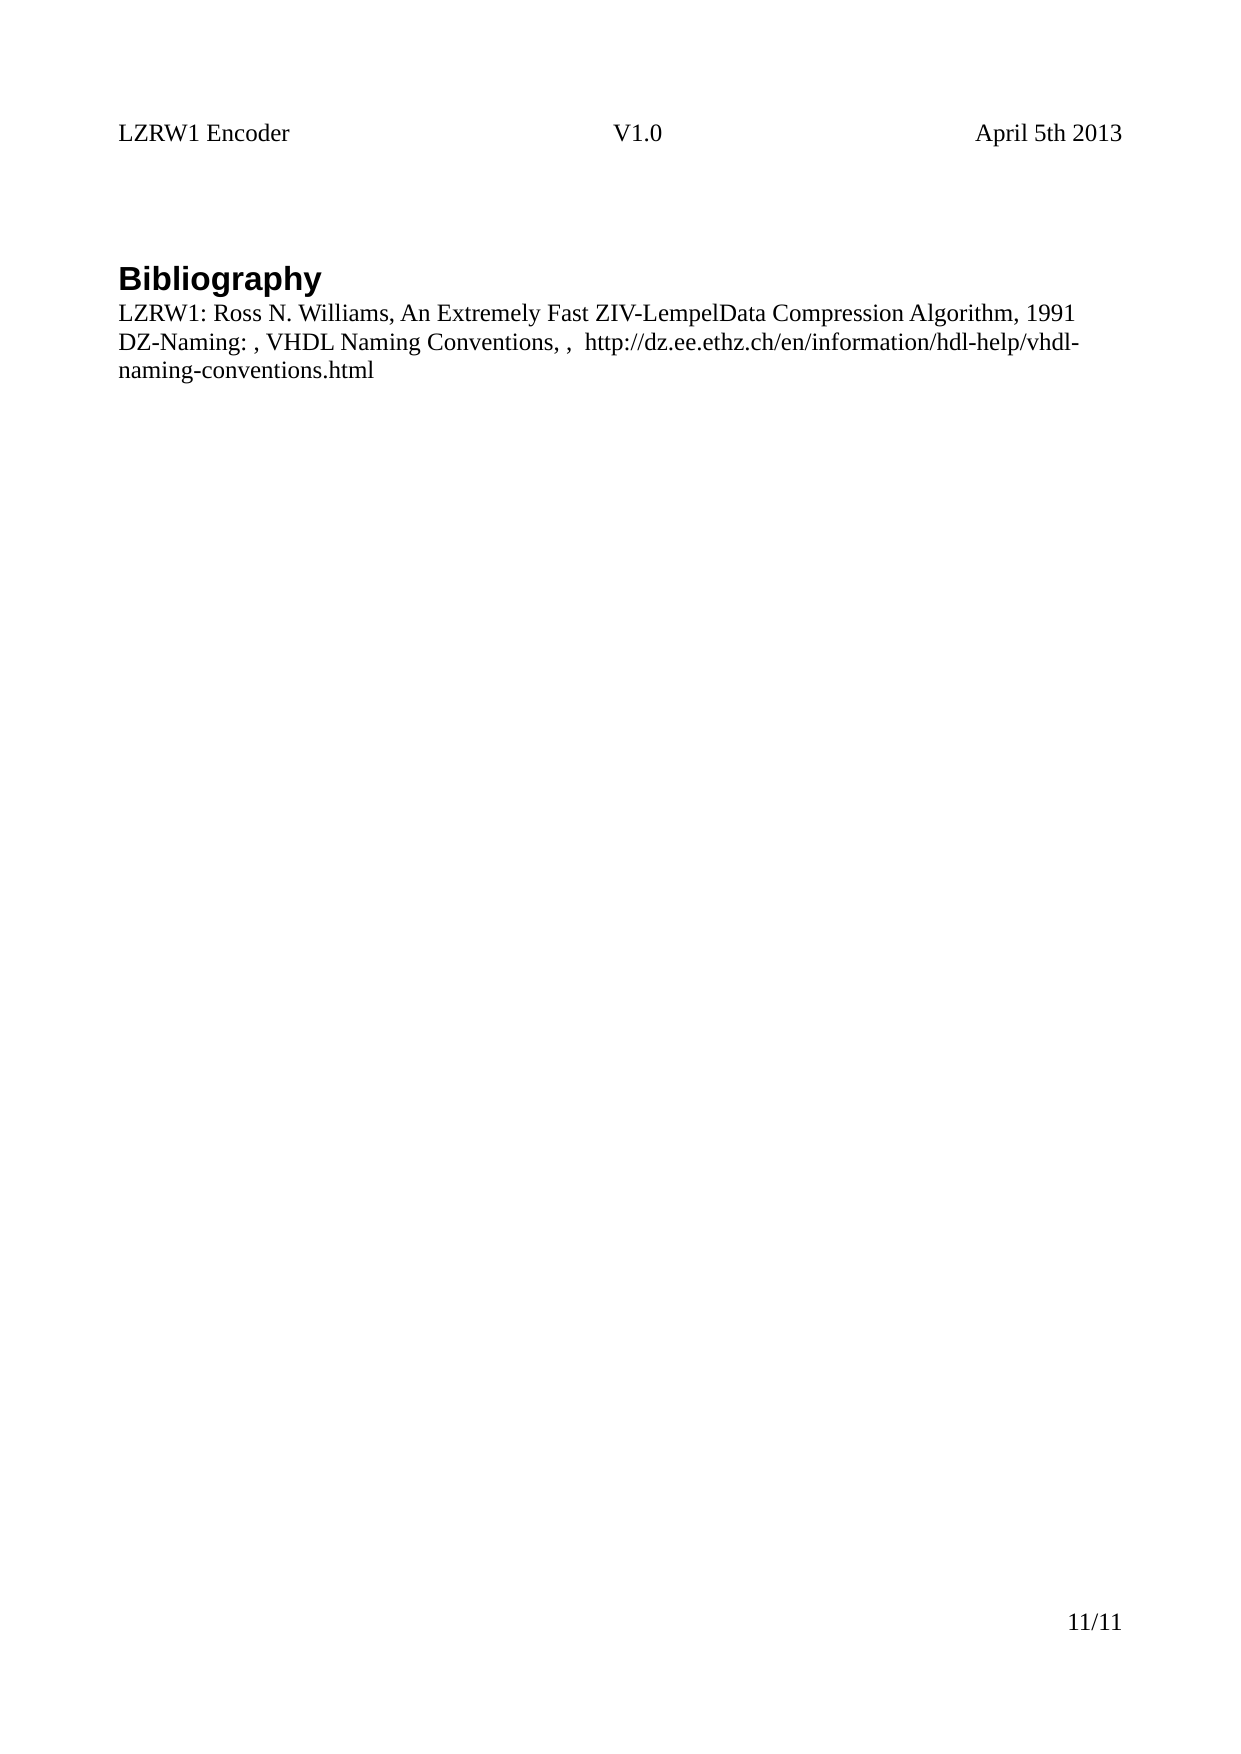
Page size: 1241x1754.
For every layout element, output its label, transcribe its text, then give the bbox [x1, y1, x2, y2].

text LZRW1: Ross N. Williams, An Extremely Fast ZIV-LempelData Compression Algorithm, 1991 [118, 298, 1122, 327]
subtitle Bibliography [118, 259, 1122, 298]
text DZ-Naming: , VHDL Naming Conventions, , http://dz.ee.ethz.ch/en/information/hdl-help/vhdl-naming-conventions.html [118, 327, 1122, 384]
